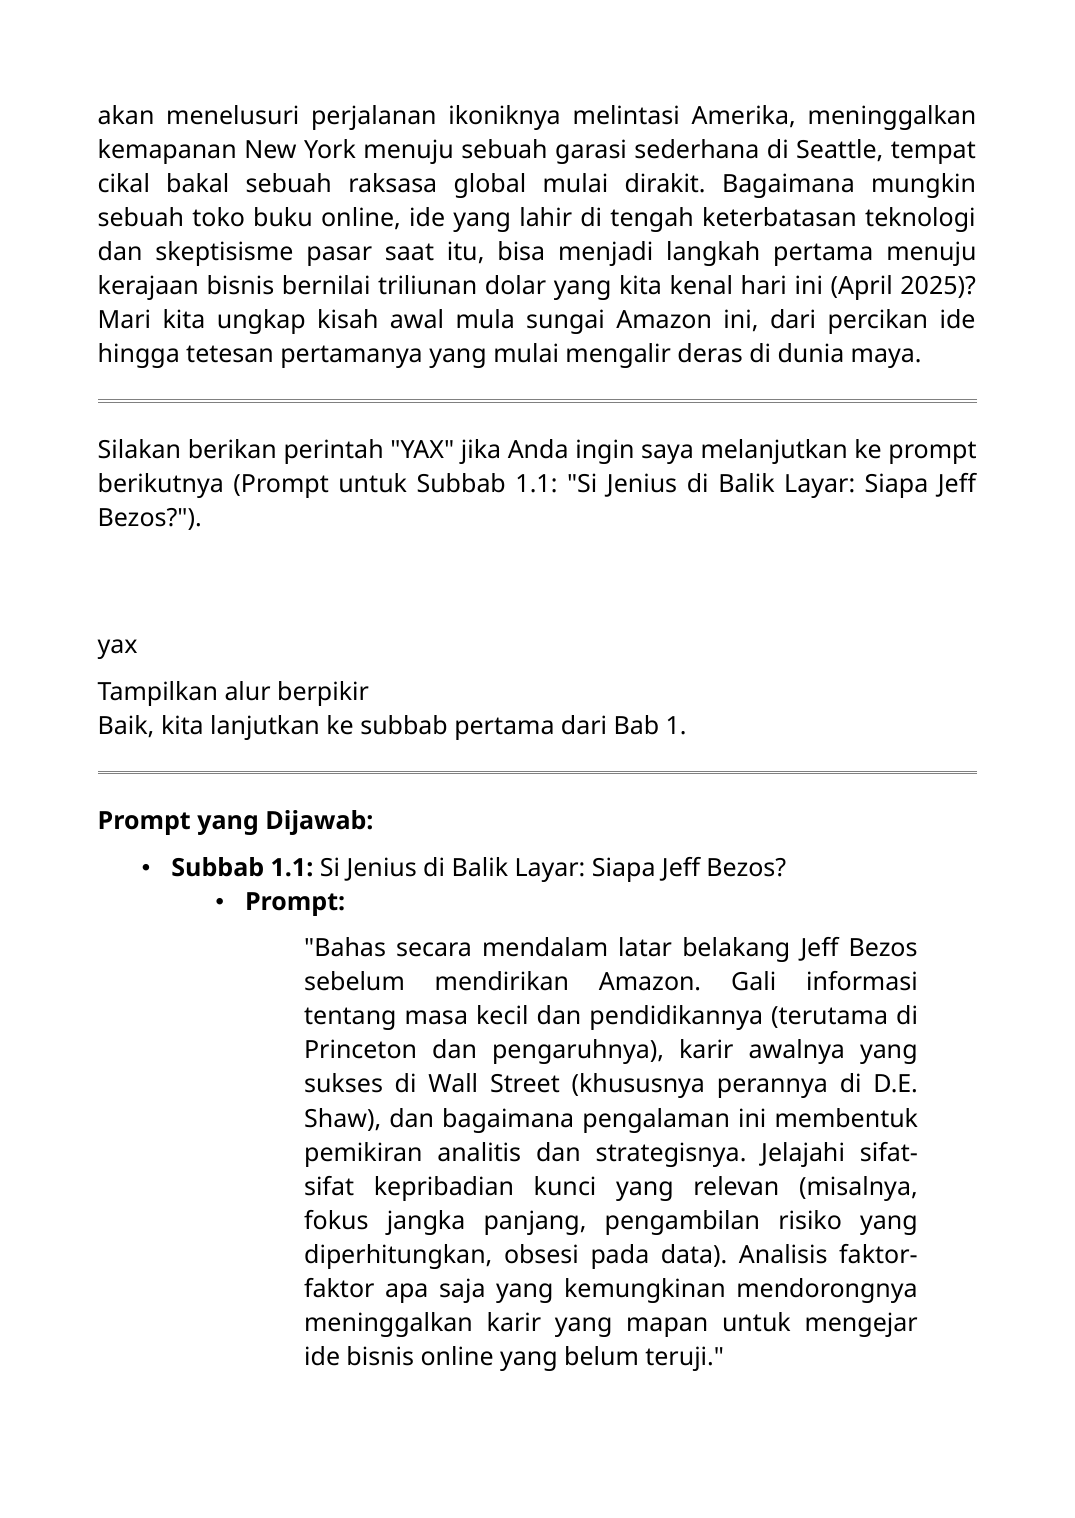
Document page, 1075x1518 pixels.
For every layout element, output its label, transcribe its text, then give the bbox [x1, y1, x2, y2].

text Baik, kita lanjutkan ke subbab pertama dari Bab 1. [97, 707, 977, 741]
text yax [97, 627, 977, 661]
list Subbab 1.1: Si Jenius di Balik Layar: Siapa Jeff Bezos? [142, 849, 977, 883]
text Tampilkan alur berpikir [97, 673, 977, 707]
text Silakan berikan perintah "YAX" jika Anda ingin saya melanjutkan ke prompt berikutnya (Prompt untuk Subbab 1.1: "Si Jenius di Balik Layar: Siapa Jeff Bezos?"). [97, 431, 977, 533]
list Prompt: [215, 883, 977, 917]
text Prompt yang Dijawab: [97, 803, 977, 837]
list "Bahas secara mendalam latar belakang Jeff Bezos sebelum mendirikan Amazon. Gali informasi tentang masa kecil dan pendidikannya (terutama di Princeton dan pengaruhnya), karir awalnya yang sukses di Wall Street (khususnya perannya di D.E. Shaw), dan bagaimana pengalaman ini membentuk pemikiran analitis dan strategisnya. Jelajahi sifat-sifat kepribadian kunci yang relevan (misalnya, fokus jangka panjang, pengambilan risiko yang diperhitungkan, obsesi pada data). Analisis faktor-faktor apa saja yang kemungkinan mendorongnya meninggalkan karir yang mapan untuk mengejar ide bisnis online yang belum teruji." [274, 930, 918, 1373]
text akan menelusuri perjalanan ikoniknya melintasi Amerika, meninggalkan kemapanan New York menuju sebuah garasi sederhana di Seattle, tempat cikal bakal sebuah raksasa global mulai dirakit. Bagaimana mungkin sebuah toko buku online, ide yang lahir di tengah keterbatasan teknologi dan skeptisisme pasar saat itu, bisa menjadi langkah pertama menuju kerajaan bisnis bernilai triliunan dolar yang kita kenal hari ini (April 2025)? Mari kita ungkap kisah awal mula sungai Amazon ini, dari percikan ide hingga tetesan pertamanya yang mulai mengalir deras di dunia maya. [97, 97, 977, 370]
